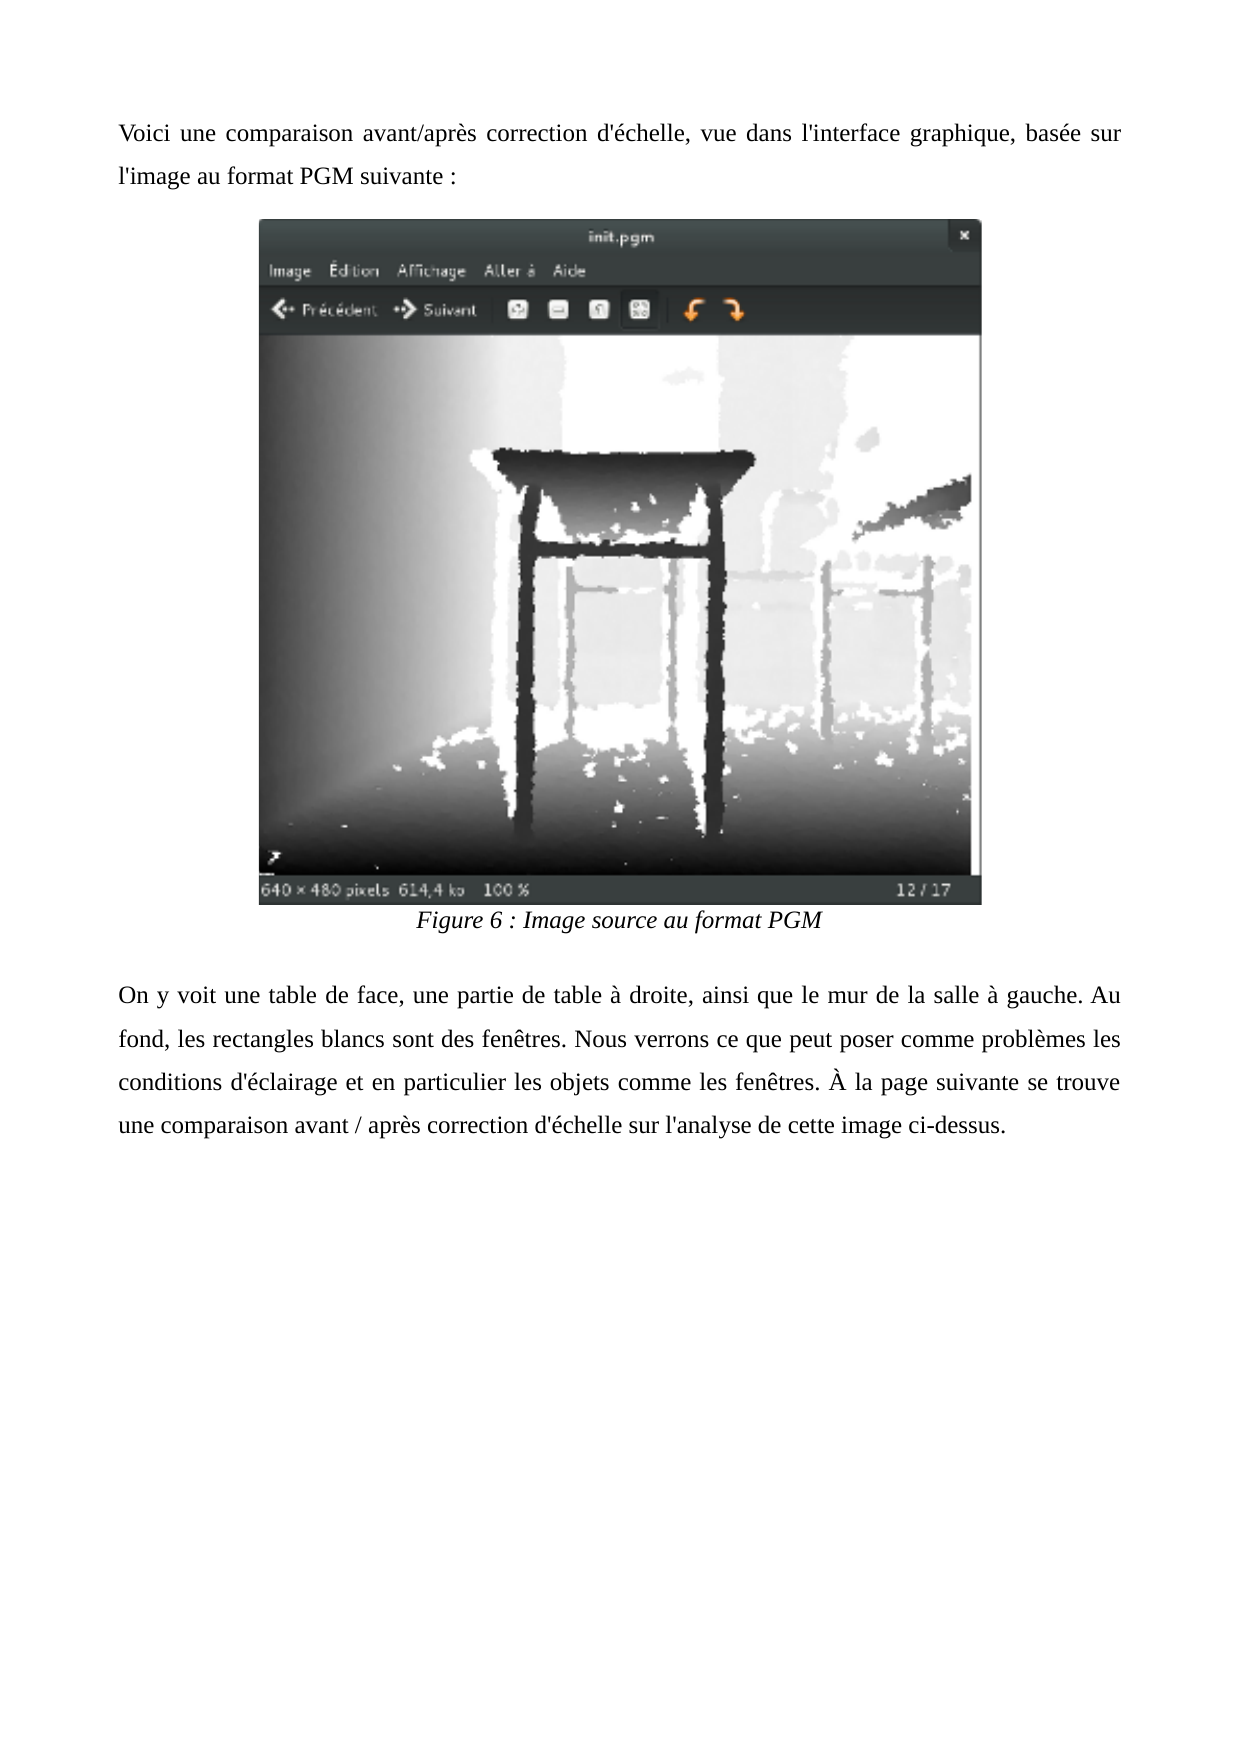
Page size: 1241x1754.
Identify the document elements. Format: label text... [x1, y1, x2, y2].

picture [258, 219, 982, 905]
text Figure 6 : Image source au format PGM [259, 905, 982, 933]
text Voici une comparaison avant/après correction d'échelle, vue dans l'interface graphique, basée sur l'image au format PGM suivante : [118, 118, 1122, 190]
text On y voit une table de face, une partie de table à droite, ainsi que le mur de la salle à gauche. Au fond, les rectangles blancs sont des fenêtres. Nous verrons ce que peut poser comme problèmes les conditions d'éclairage et en particulier les objets comme les fenêtres. À la page suivante se trouve une comparaison avant / après correction d'échelle sur l'analyse de cette image ci-dessus. [118, 981, 1122, 1139]
